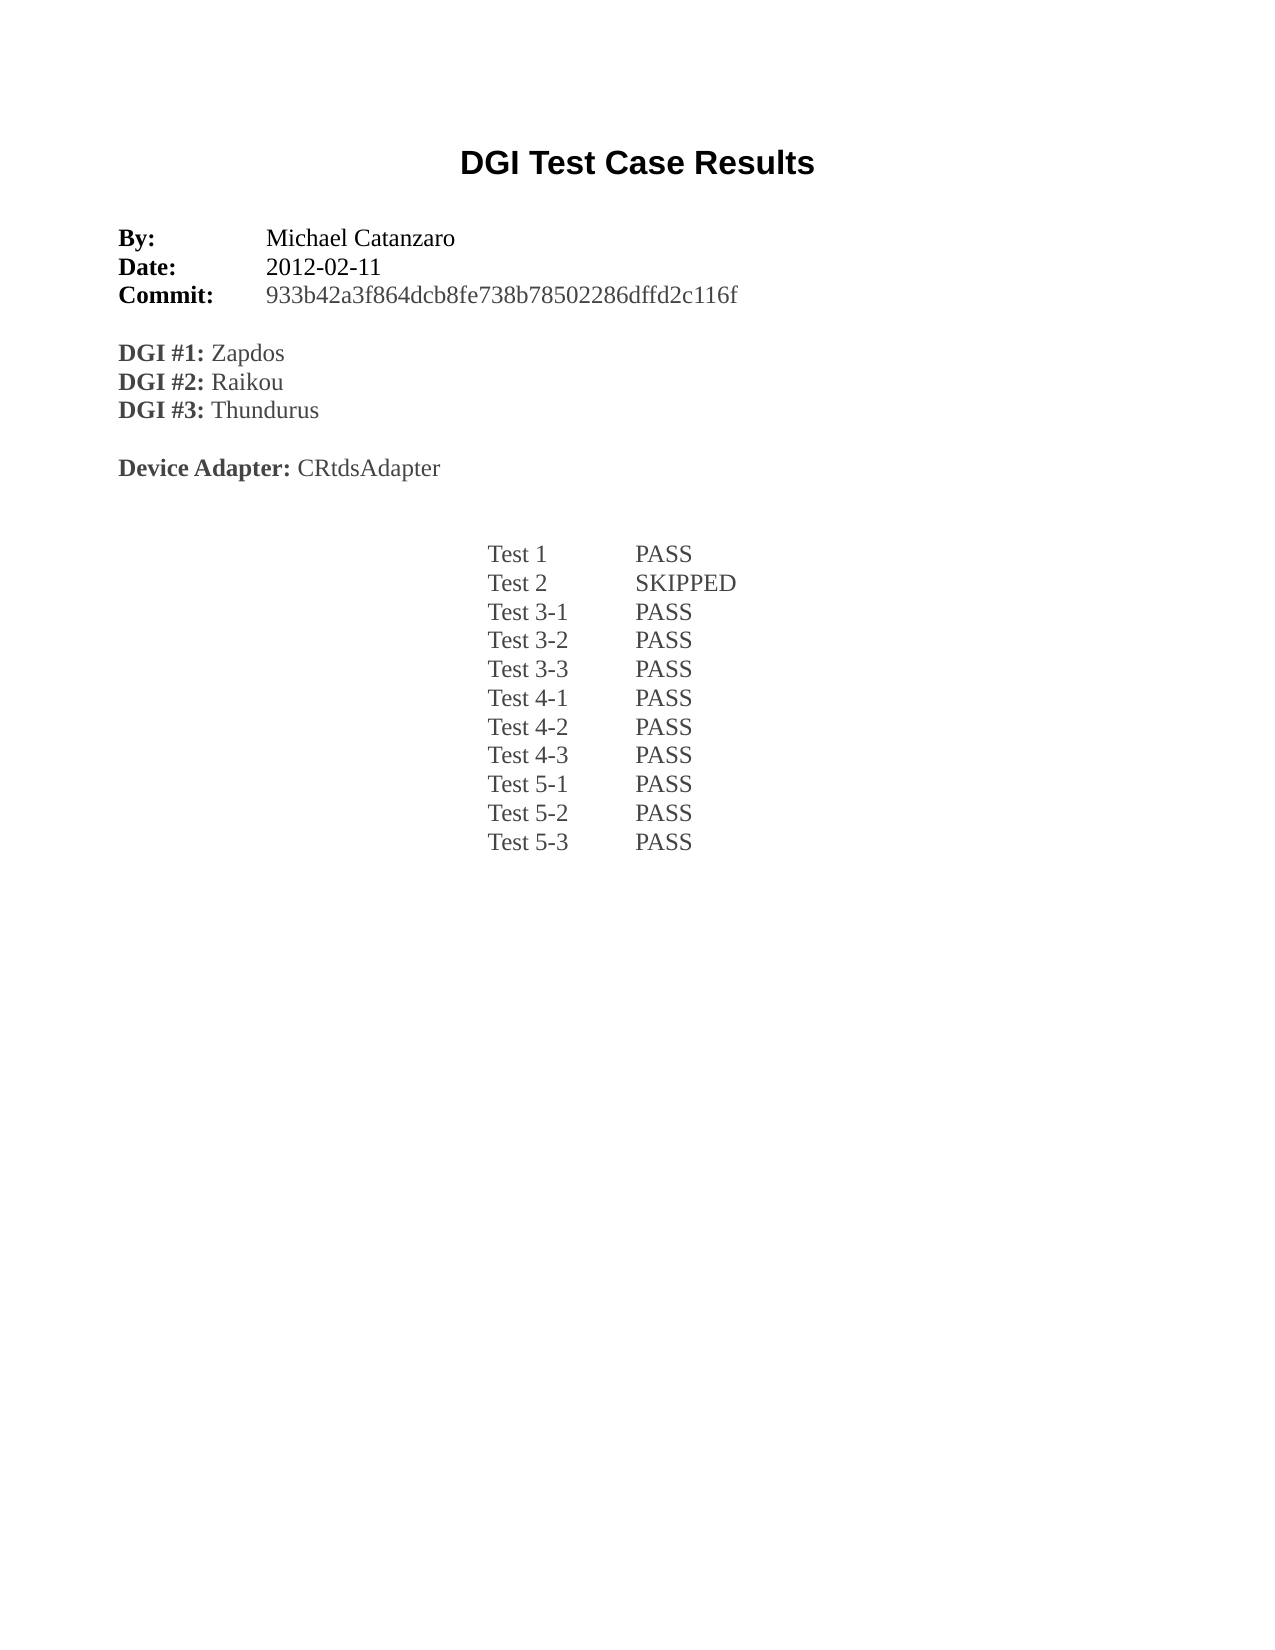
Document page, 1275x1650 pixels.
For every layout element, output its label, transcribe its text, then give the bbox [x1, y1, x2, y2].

text Test 3-2 PASS [487, 626, 1157, 654]
subtitle DGI Test Case Results [118, 143, 1157, 182]
text By: Michael Catanzaro [118, 223, 1157, 252]
text Test 3-3 PASS [487, 654, 1157, 683]
text DGI #3: Thundurus [118, 396, 1157, 424]
text DGI #2: Raikou [118, 367, 1157, 396]
text Test 4-3 PASS [487, 741, 1157, 769]
text Commit: 933b42a3f864dcb8fe738b78502286dffd2c116f [118, 281, 1157, 309]
text Test 3-1 PASS [487, 597, 1157, 626]
text DGI #1: Zapdos [118, 338, 1157, 367]
text Test 4-2 PASS [487, 712, 1157, 741]
text Date: 2012-02-11 [118, 252, 1157, 281]
text Test 1 PASS [487, 539, 1157, 568]
text Test 5-3 PASS [487, 827, 1157, 856]
text Device Adapter: CRtdsAdapter [118, 453, 1157, 482]
text Test 5-1 PASS [487, 769, 1157, 798]
text Test 5-2 PASS [487, 798, 1157, 827]
text Test 4-1 PASS [487, 683, 1157, 712]
text Test 2 SKIPPED [487, 568, 1157, 597]
